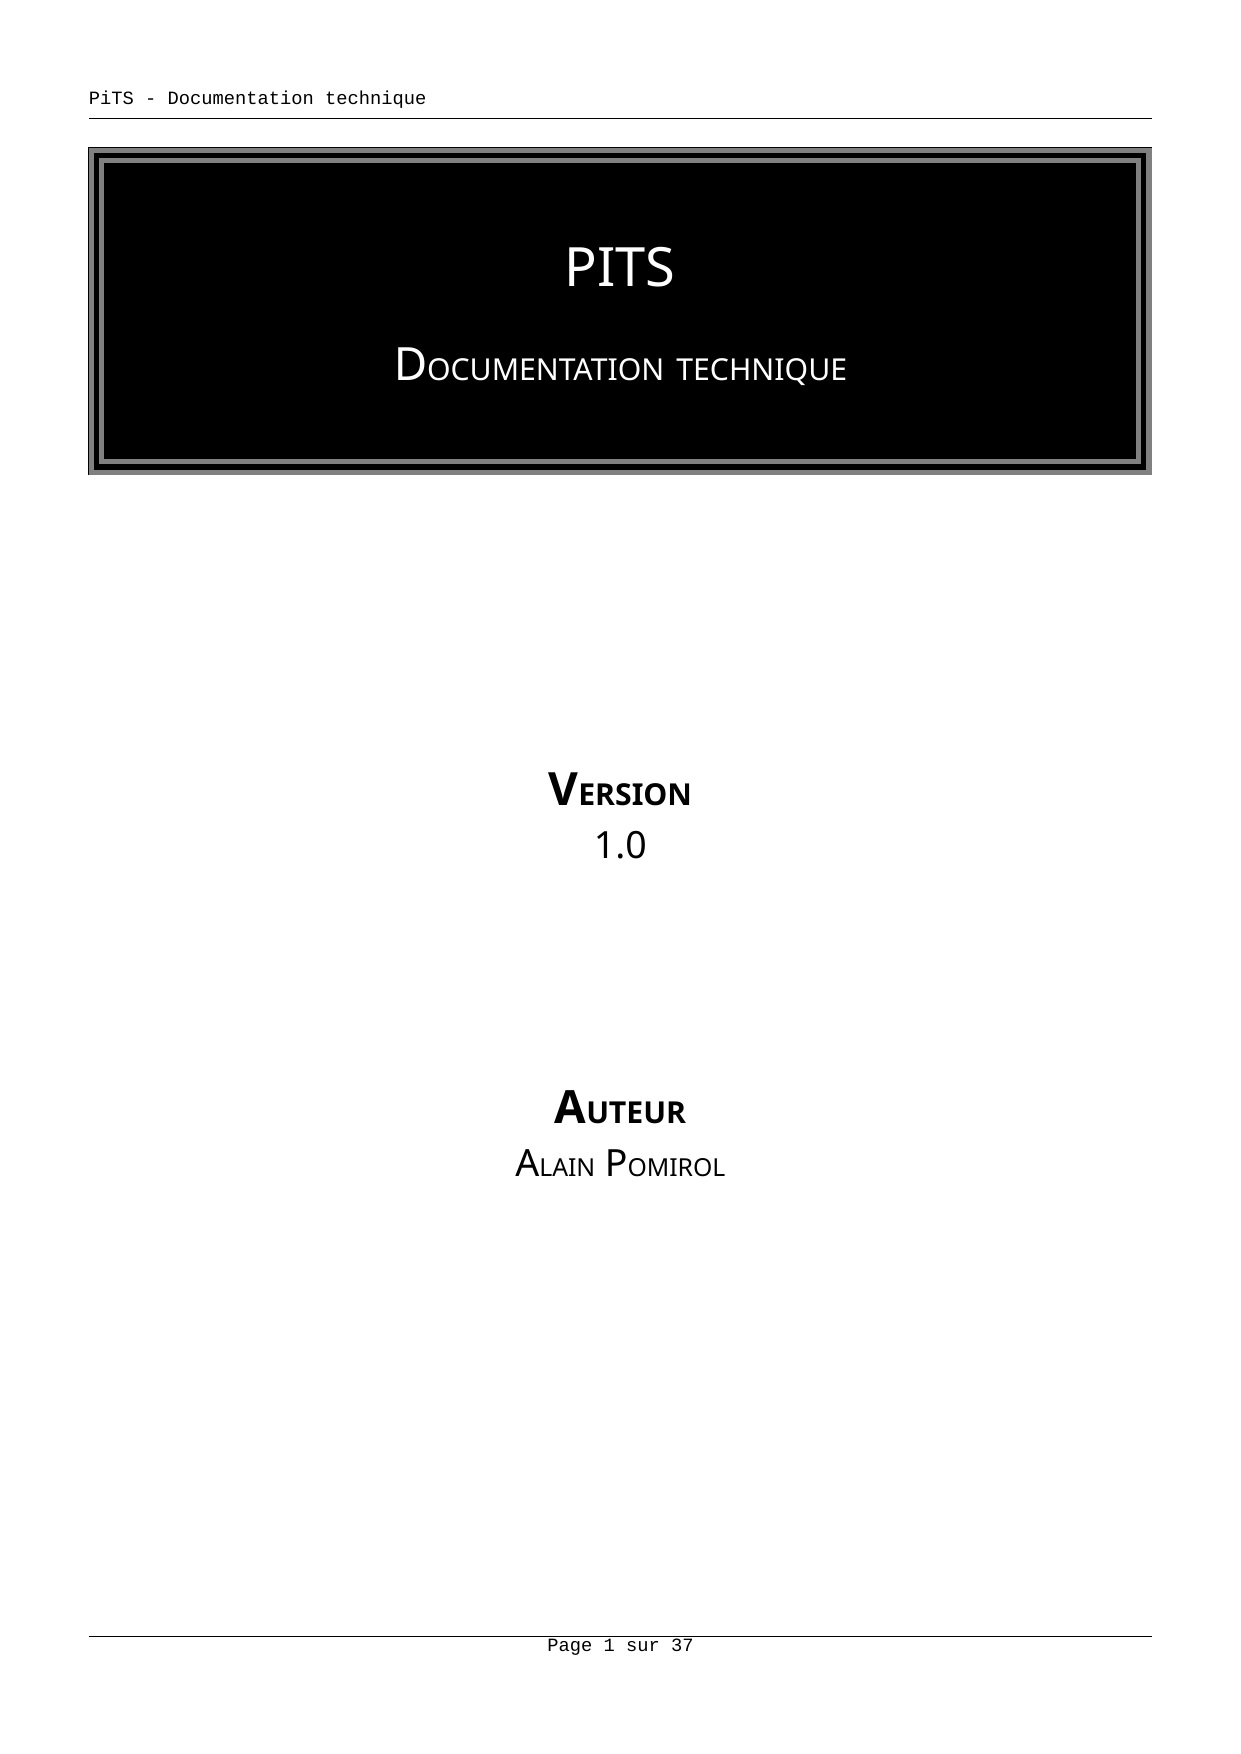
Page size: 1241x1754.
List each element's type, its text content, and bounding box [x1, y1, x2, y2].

text Documentation technique [104, 313, 1136, 376]
text [1141, 210, 1146, 302]
text Alain Pomirol [88, 1136, 1152, 1187]
text PiTS [104, 210, 1136, 302]
text Auteur [88, 1074, 1152, 1136]
text 1.0 [88, 819, 1152, 870]
text [94, 210, 99, 302]
text Version [88, 756, 1152, 819]
